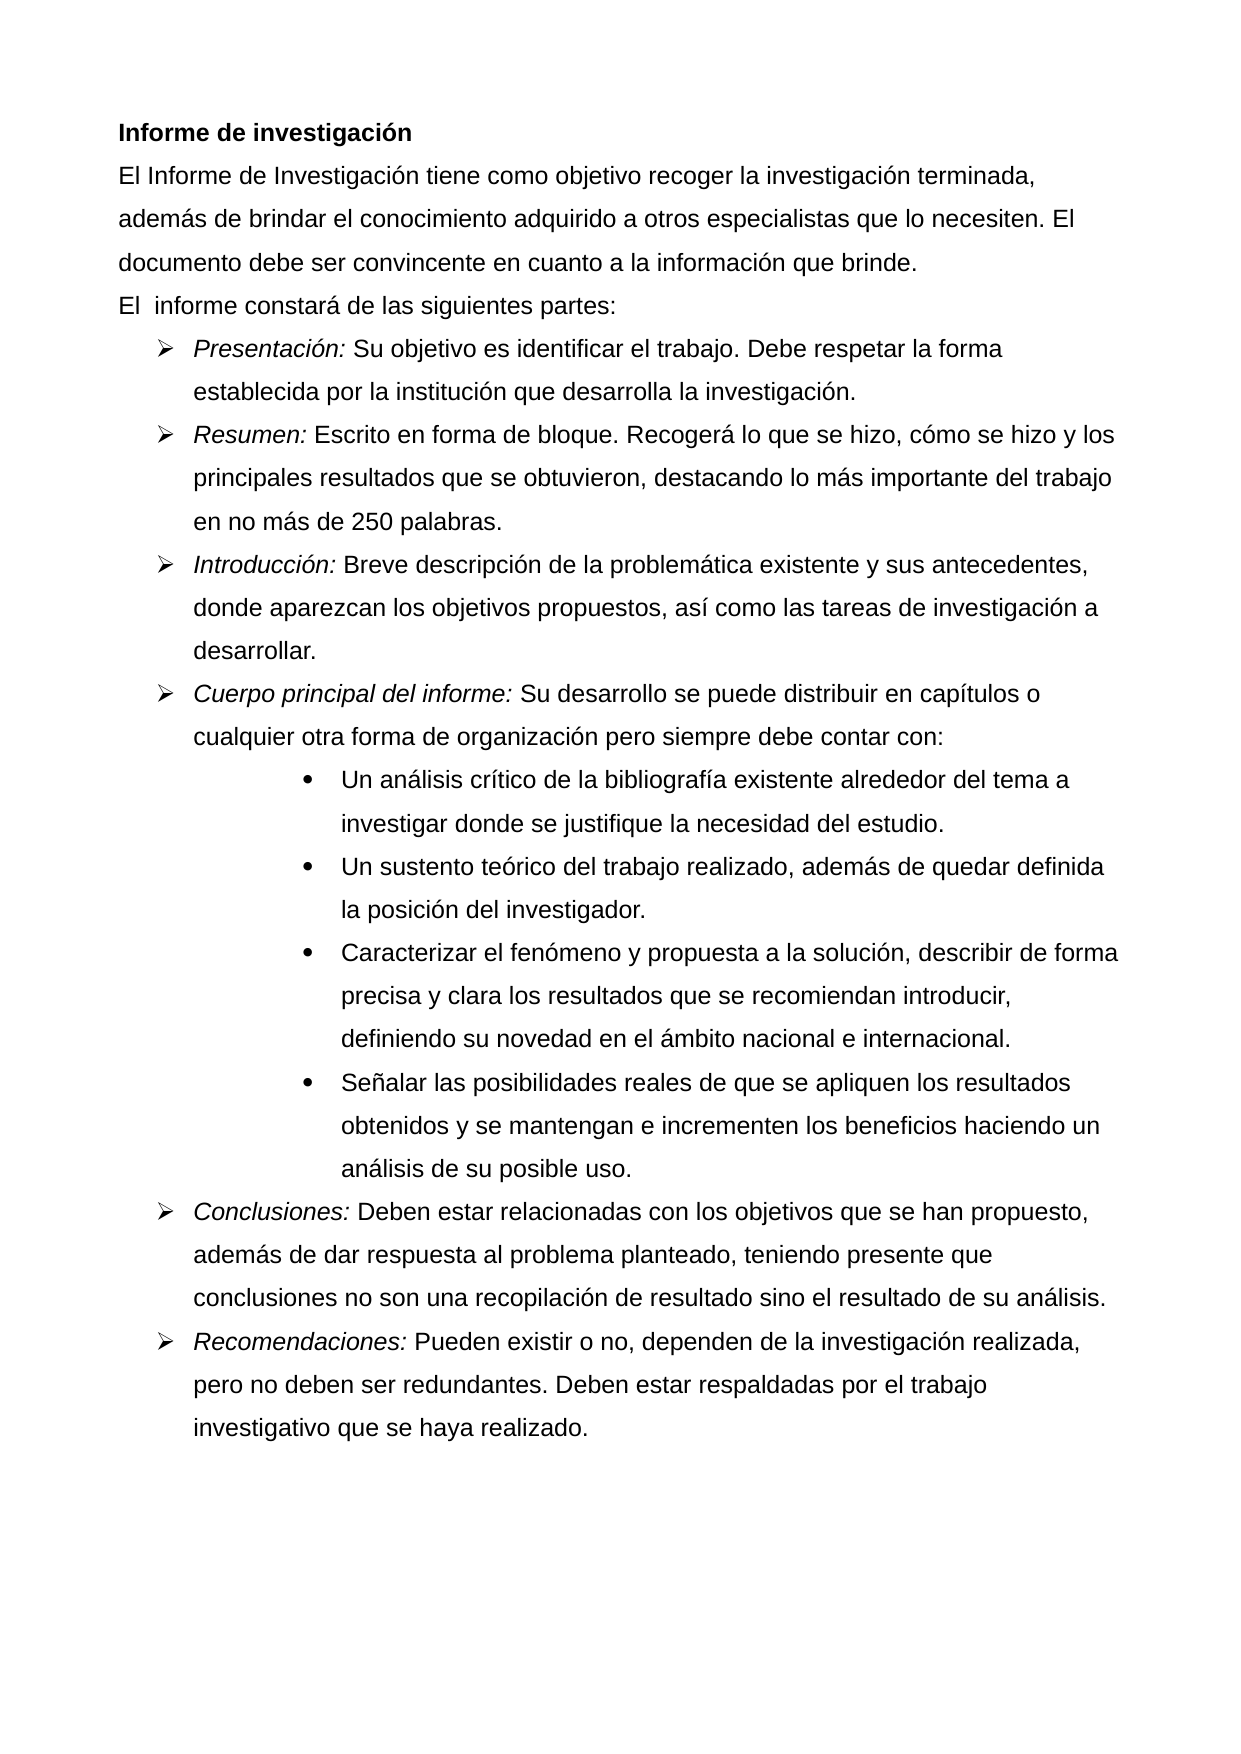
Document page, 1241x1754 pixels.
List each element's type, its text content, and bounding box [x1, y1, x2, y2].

list Recomendaciones: Pueden existir o no, dependen de la investigación realizada, pero no deben ser redundantes. Deben estar respaldadas por el trabajo investigativo que se haya realizado. [156, 1327, 1122, 1442]
list Un análisis crítico de la bibliografía existente alrededor del tema a investigar donde se justifique la necesidad del estudio. [303, 765, 1122, 837]
list Presentación: Su objetivo es identificar el trabajo. Debe respetar la forma establecida por la institución que desarrolla la investigación. [156, 334, 1122, 406]
list Un sustento teórico del trabajo realizado, además de quedar definida la posición del investigador. [303, 852, 1122, 924]
list Introducción: Breve descripción de la problemática existente y sus antecedentes, donde aparezcan los objetivos propuestos, así como las tareas de investigación a desarrollar. [156, 549, 1122, 665]
text El informe constará de las siguientes partes: [118, 291, 1122, 319]
text El Informe de Investigación tiene como objetivo recoger la investigación terminada, además de brindar el conocimiento adquirido a otros especialistas que lo necesiten. El documento debe ser convincente en cuanto a la información que brinde. [118, 161, 1122, 276]
list Cuerpo principal del informe: Su desarrollo se puede distribuir en capítulos o cualquier otra forma de organización pero siempre debe contar con: [156, 679, 1122, 751]
list Resumen: Escrito en forma de bloque. Recogerá lo que se hizo, cómo se hizo y los principales resultados que se obtuvieron, destacando lo más importante del trabajo en no más de 250 palabras. [156, 420, 1122, 535]
list Conclusiones: Deben estar relacionadas con los objetivos que se han propuesto, además de dar respuesta al problema planteado, teniendo presente que conclusiones no son una recopilación de resultado sino el resultado de su análisis. [156, 1197, 1122, 1312]
list Caracterizar el fenómeno y propuesta a la solución, describir de forma precisa y clara los resultados que se recomiendan introducir, definiendo su novedad en el ámbito nacional e internacional. [303, 938, 1122, 1053]
text Informe de investigación [118, 118, 1122, 147]
list Señalar las posibilidades reales de que se apliquen los resultados obtenidos y se mantengan e incrementen los beneficios haciendo un análisis de su posible uso. [303, 1068, 1122, 1183]
